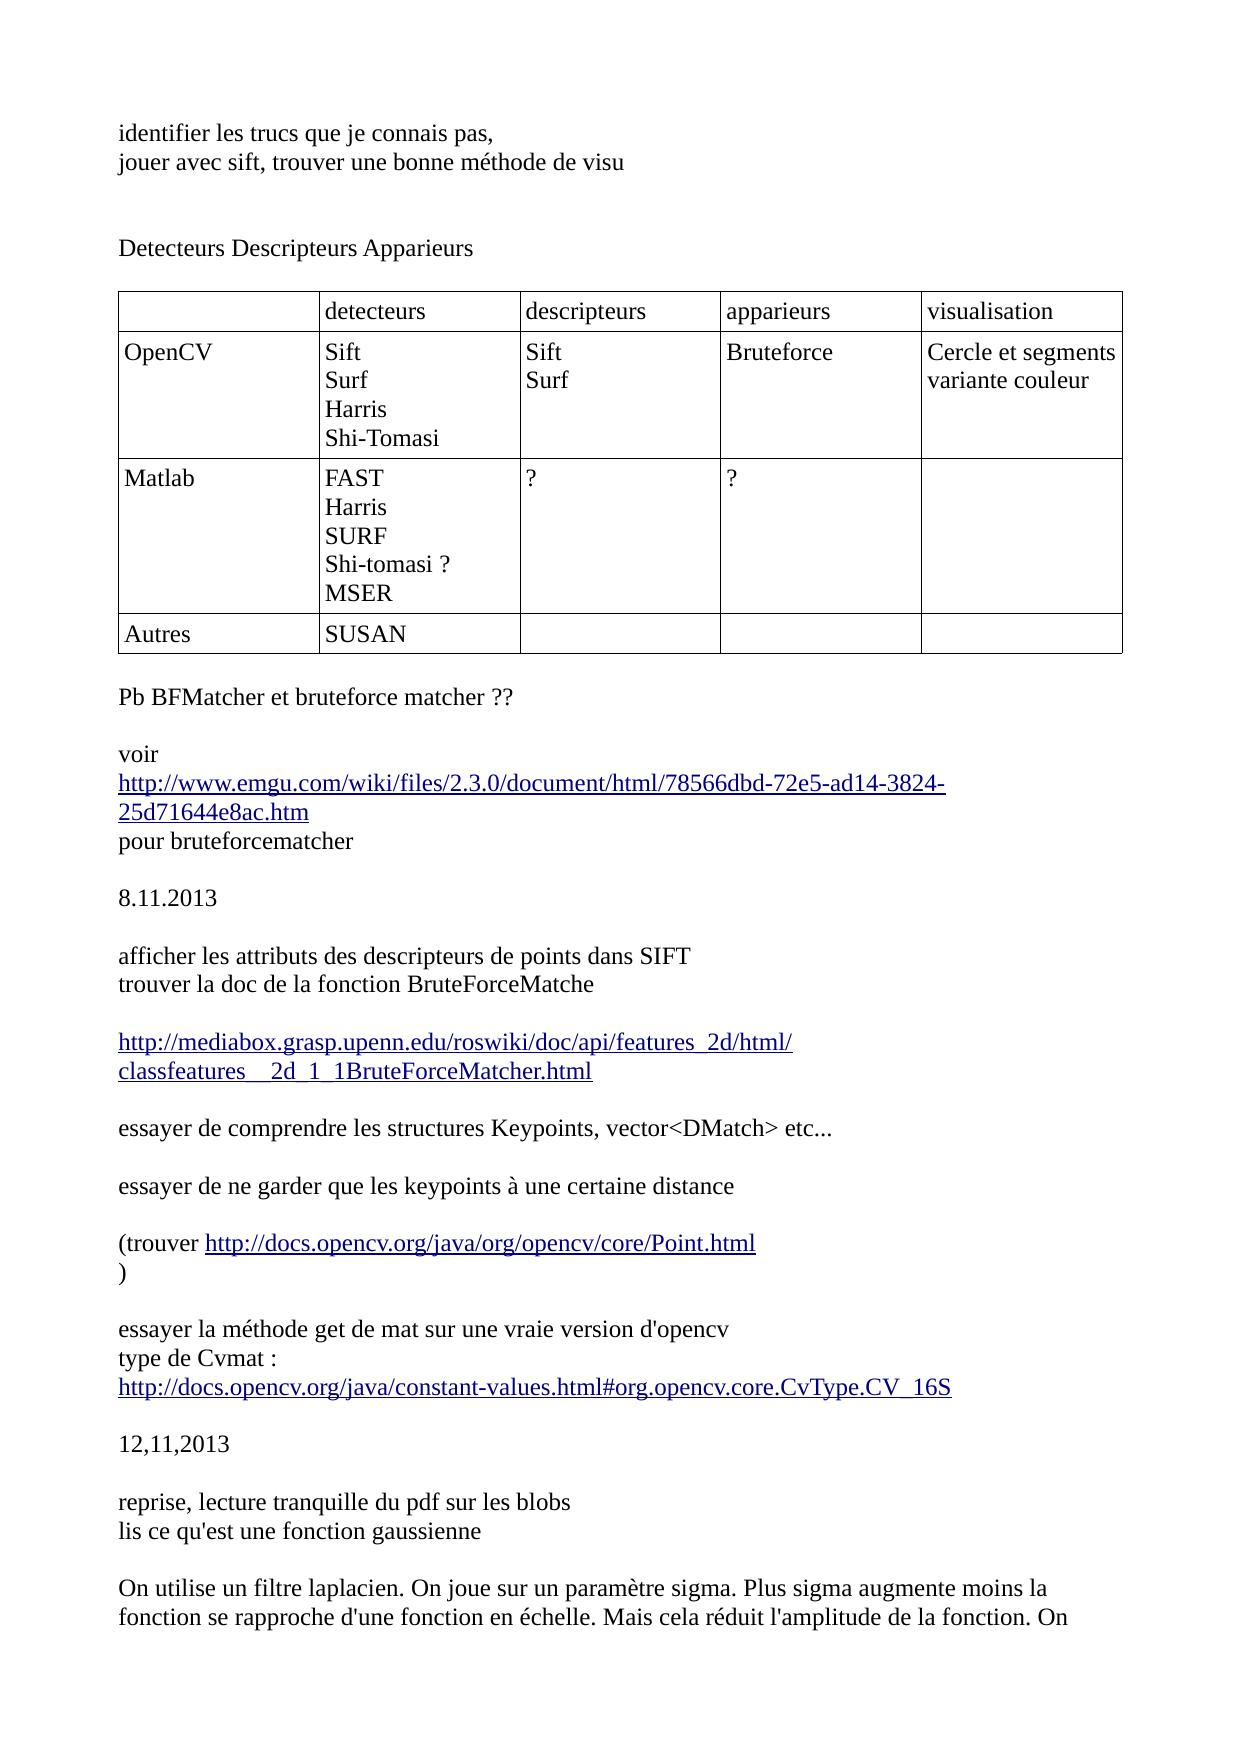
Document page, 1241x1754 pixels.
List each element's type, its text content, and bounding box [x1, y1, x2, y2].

table_cell ? [721, 459, 921, 613]
text pour bruteforcematcher [118, 826, 1122, 854]
text essayer la méthode get de mat sur une vraie version d'opencv [118, 1314, 1122, 1343]
table_cell [922, 614, 1122, 653]
text type de Cvmat : [118, 1343, 1122, 1372]
table_header [119, 292, 319, 331]
text trouver la doc de la fonction BruteForceMatche [118, 969, 1122, 998]
table_cell Cercle et segments variante couleur [922, 332, 1122, 457]
text essayer de ne garder que les keypoints à une certaine distance [118, 1171, 1122, 1199]
text afficher les attributs des descripteurs de points dans SIFT [118, 941, 1122, 969]
text 8.11.2013 [118, 883, 1122, 912]
text Pb BFMatcher et bruteforce matcher ?? [118, 682, 1122, 711]
table_cell OpenCV [119, 332, 319, 457]
text (trouver http://docs.opencv.org/java/org/opencv/core/Point.html [118, 1228, 1122, 1257]
text http://docs.opencv.org/java/constant-values.html#org.opencv.core.CvType.CV_16S [118, 1372, 1122, 1401]
table_cell ? [521, 459, 720, 613]
table_header visualisation [922, 292, 1122, 331]
text lis ce qu'est une fonction gaussienne [118, 1516, 1122, 1544]
table_header descripteurs [521, 292, 720, 331]
text reprise, lecture tranquille du pdf sur les blobs [118, 1487, 1122, 1516]
text 12,11,2013 [118, 1429, 1122, 1458]
table_cell [922, 459, 1122, 613]
text voir [118, 739, 1122, 768]
text identifier les trucs que je connais pas, [118, 118, 1122, 147]
table_cell Sift Surf Harris Shi-Tomasi [320, 332, 520, 457]
table_cell FAST Harris SURF Shi-tomasi ? MSER [320, 459, 520, 613]
table_cell SUSAN [320, 614, 520, 653]
table_cell Matlab [119, 459, 319, 613]
text jouer avec sift, trouver une bonne méthode de visu [118, 147, 1122, 176]
table_cell [721, 614, 921, 653]
table_cell Bruteforce [721, 332, 921, 457]
table_cell Autres [119, 614, 319, 653]
table_header apparieurs [721, 292, 921, 331]
text essayer de comprendre les structures Keypoints, vector<DMatch> etc... [118, 1113, 1122, 1142]
table_cell [521, 614, 720, 653]
text Detecteurs Descripteurs Apparieurs [118, 233, 1122, 262]
text On utilise un filtre laplacien. On joue sur un paramètre sigma. Plus sigma augmente moins la fonction se rapproche d'une fonction en échelle. Mais cela réduit l'amplitude de la fonction. On [118, 1573, 1122, 1631]
text ) [118, 1257, 1122, 1286]
table_header detecteurs [320, 292, 520, 331]
text http://mediabox.grasp.upenn.edu/roswiki/doc/api/features_2d/html/classfeatures__2d_1_1BruteForceMatcher.html [118, 1027, 1122, 1084]
text http://www.emgu.com/wiki/files/2.3.0/document/html/78566dbd-72e5-ad14-3824-25d71644e8ac.htm [118, 768, 1122, 826]
table_cell Sift Surf [521, 332, 720, 457]
